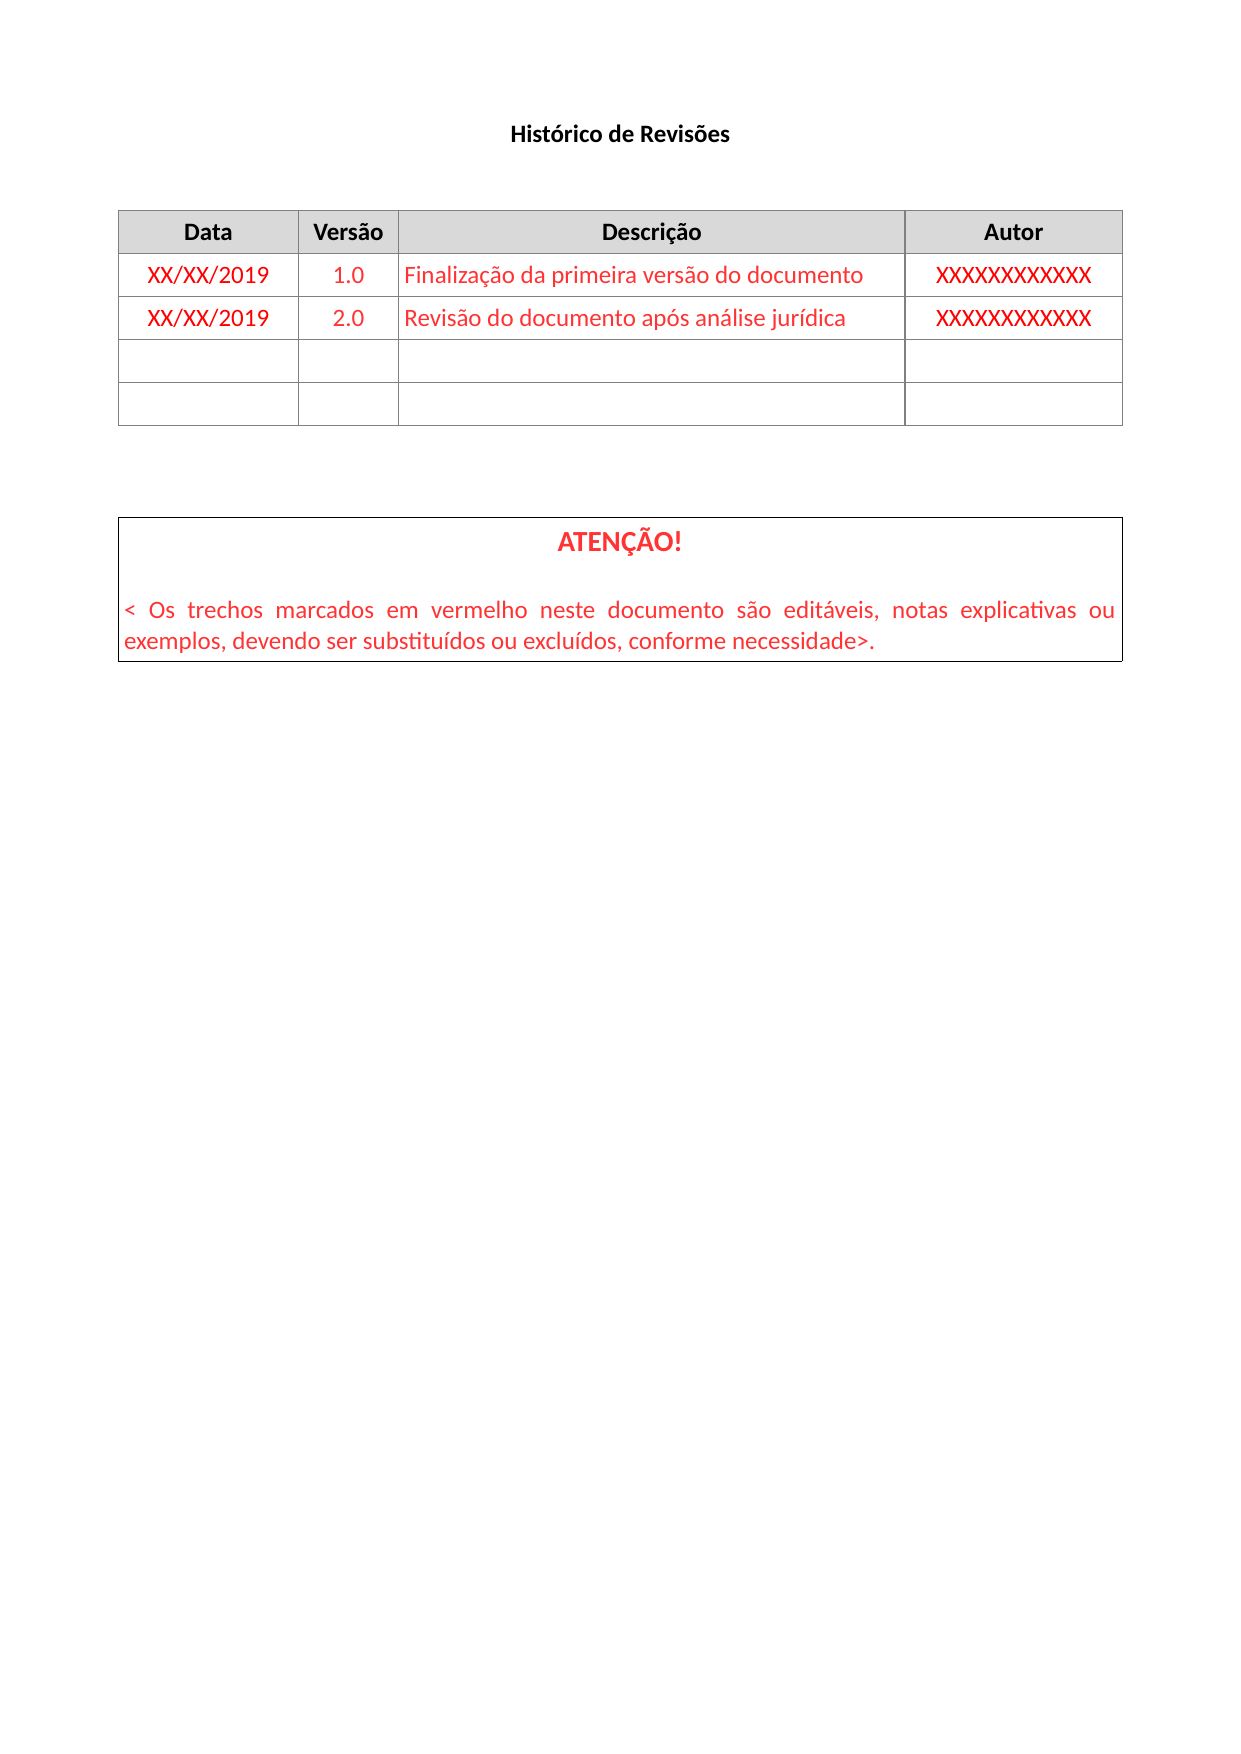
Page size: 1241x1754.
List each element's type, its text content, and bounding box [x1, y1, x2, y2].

table_header ATENÇÃO! < Os trechos marcados em vermelho neste documento são editáveis, notas explicativas ou exemplos, devendo ser substituídos ou excluídos, conforme necessidade>. [119, 518, 1122, 661]
table_cell [399, 340, 904, 382]
table_cell XX/XX/2019 [119, 297, 298, 339]
table_header Descrição [399, 211, 904, 253]
table_cell XXXXXXXXXXXX [906, 254, 1122, 296]
table_cell 2.0 [299, 297, 398, 339]
table_cell [299, 383, 398, 425]
table_cell XXXXXXXXXXXX [906, 297, 1122, 339]
table_header Autor [906, 211, 1122, 253]
table_cell 1.0 [299, 254, 398, 296]
table_cell [399, 383, 904, 425]
table_cell XX/XX/2019 [119, 254, 298, 296]
table_header Data [119, 211, 298, 253]
table_cell [906, 383, 1122, 425]
table_cell [119, 383, 298, 425]
table_header Versão [299, 211, 398, 253]
table_cell [299, 340, 398, 382]
table_cell Finalização da primeira versão do documento [399, 254, 904, 296]
table_cell Revisão do documento após análise jurídica [399, 297, 904, 339]
text Histórico de Revisões [118, 118, 1122, 149]
table_cell [906, 340, 1122, 382]
table_cell [119, 340, 298, 382]
